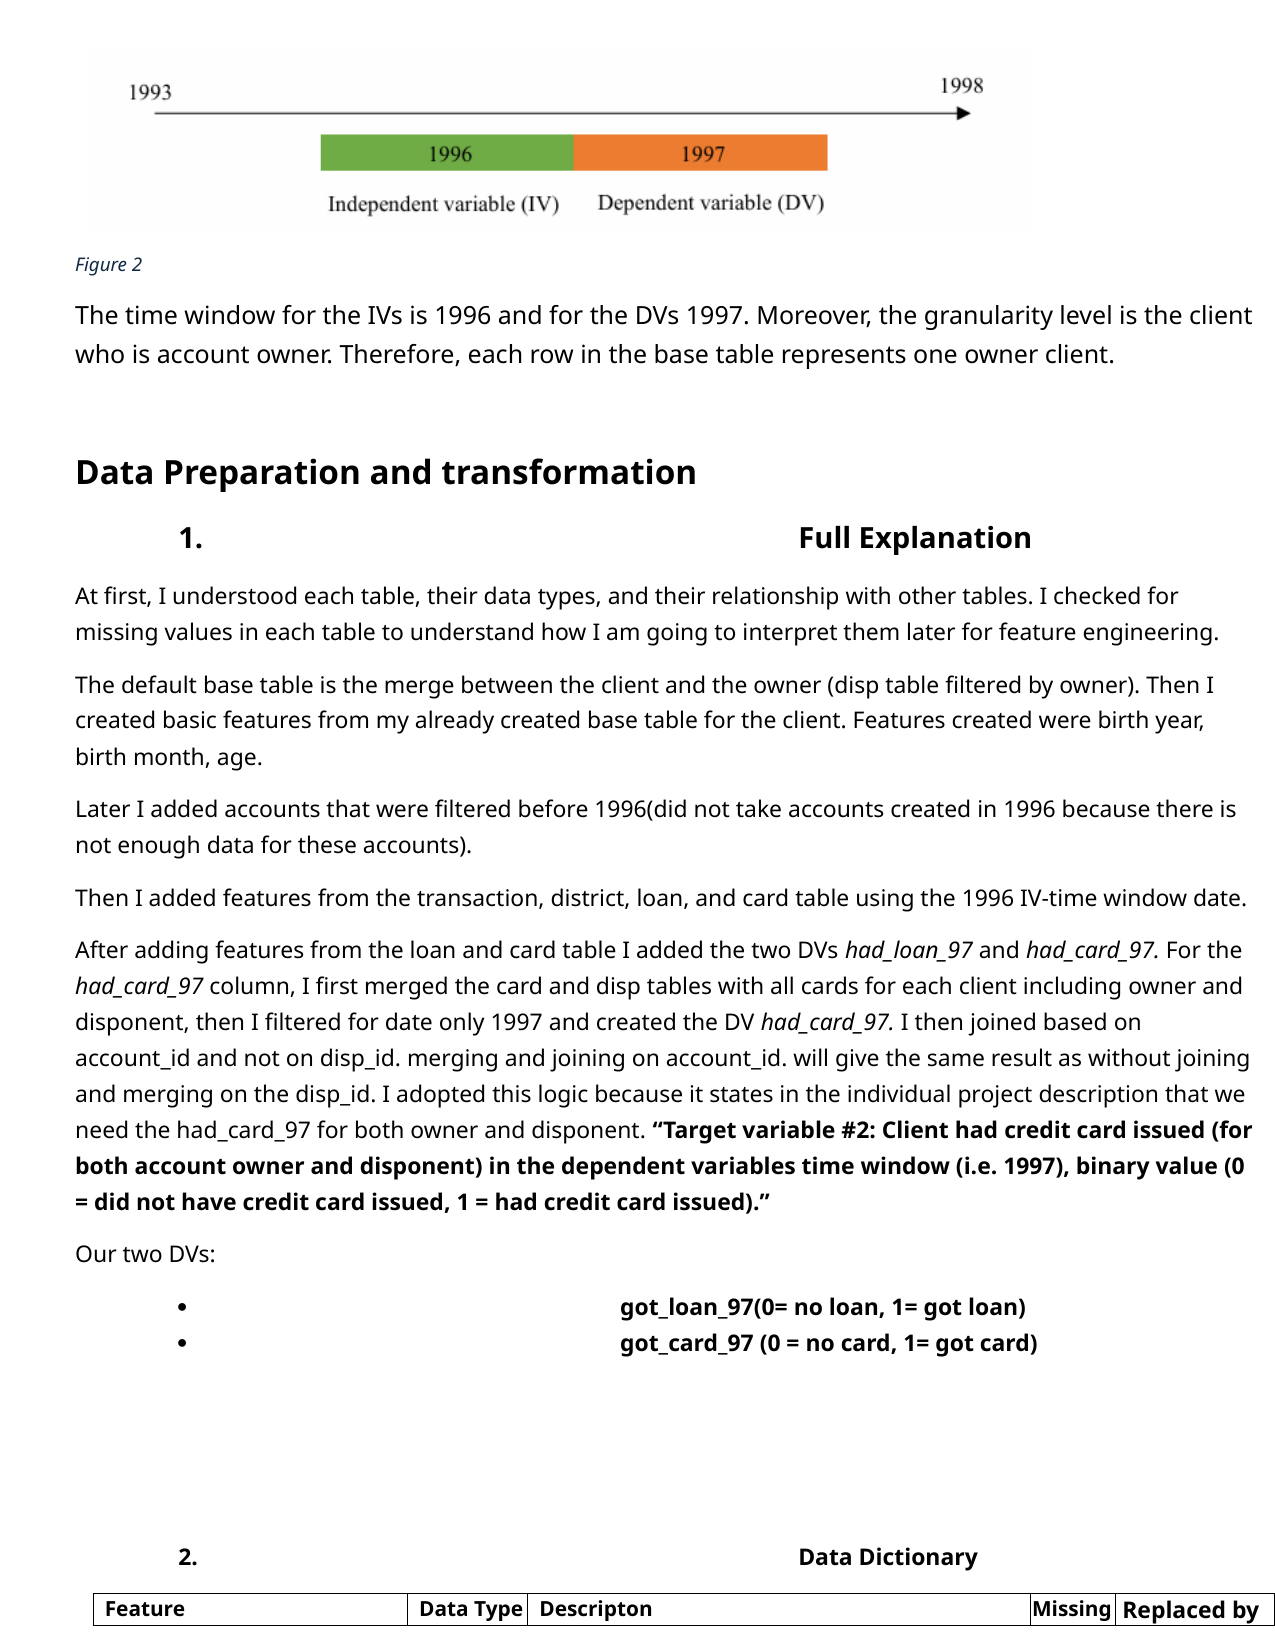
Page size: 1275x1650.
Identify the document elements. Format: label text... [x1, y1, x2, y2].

text Our two DVs: [75, 1238, 1256, 1269]
text At first, I understood each table, their data types, and their relationship with other tables. I checked for missing values in each table to understand how I am going to interpret them later for feature engineering. [75, 580, 1256, 647]
text Figure 2 [75, 252, 1256, 277]
text Data Preparation and transformation [75, 449, 1256, 494]
list got_card_97 (0 = no card, 1= got card) [178, 1327, 1256, 1358]
table_header Replaced by [1116, 1594, 1274, 1625]
table_header Descripton [528, 1594, 1030, 1625]
table_header Feature [94, 1594, 407, 1625]
text The default base table is the merge between the client and the owner (disp table filtered by owner). Then I created basic features from my already created base table for the client. Features created were birth year, birth month, age. [75, 668, 1256, 772]
list got_loan_97(0= no loan, 1= got loan) [178, 1291, 1256, 1322]
list Full Explanation [178, 518, 1256, 557]
text The time window for the IVs is 1996 and for the DVs 1997. Moreover, the granularity level is the client who is account owner. Therefore, each row in the base table represents one owner client. [75, 298, 1256, 371]
text After adding features from the loan and card table I added the two DVs had_loan_97 and had_card_97. For the had_card_97 column, I first merged the card and disp tables with all cards for each client including owner and disponent, then I filtered for date only 1997 and created the DV had_card_97. I then joined based on account_id and not on disp_id. merging and joining on account_id. will give the same result as without joining and merging on the disp_id. I adopted this logic because it states in the individual project description that we need the had_card_97 for both owner and disponent. “Target variable #2: Client had credit card issued (for both account owner and disponent) in the dependent variables time window (i.e. 1997), binary value (0 = did not have credit card issued, 1 = had credit card issued).” [75, 934, 1256, 1217]
text Later I added accounts that were filtered before 1996(did not take accounts created in 1996 because there is not enough data for these accounts). [75, 793, 1256, 860]
text Then I added features from the transaction, district, loan, and card table using the 1996 IV-time window date. [75, 882, 1256, 913]
list Data Dictionary [178, 1541, 1256, 1572]
table_header Data Type [408, 1594, 527, 1625]
table_header Missing [1031, 1594, 1115, 1625]
